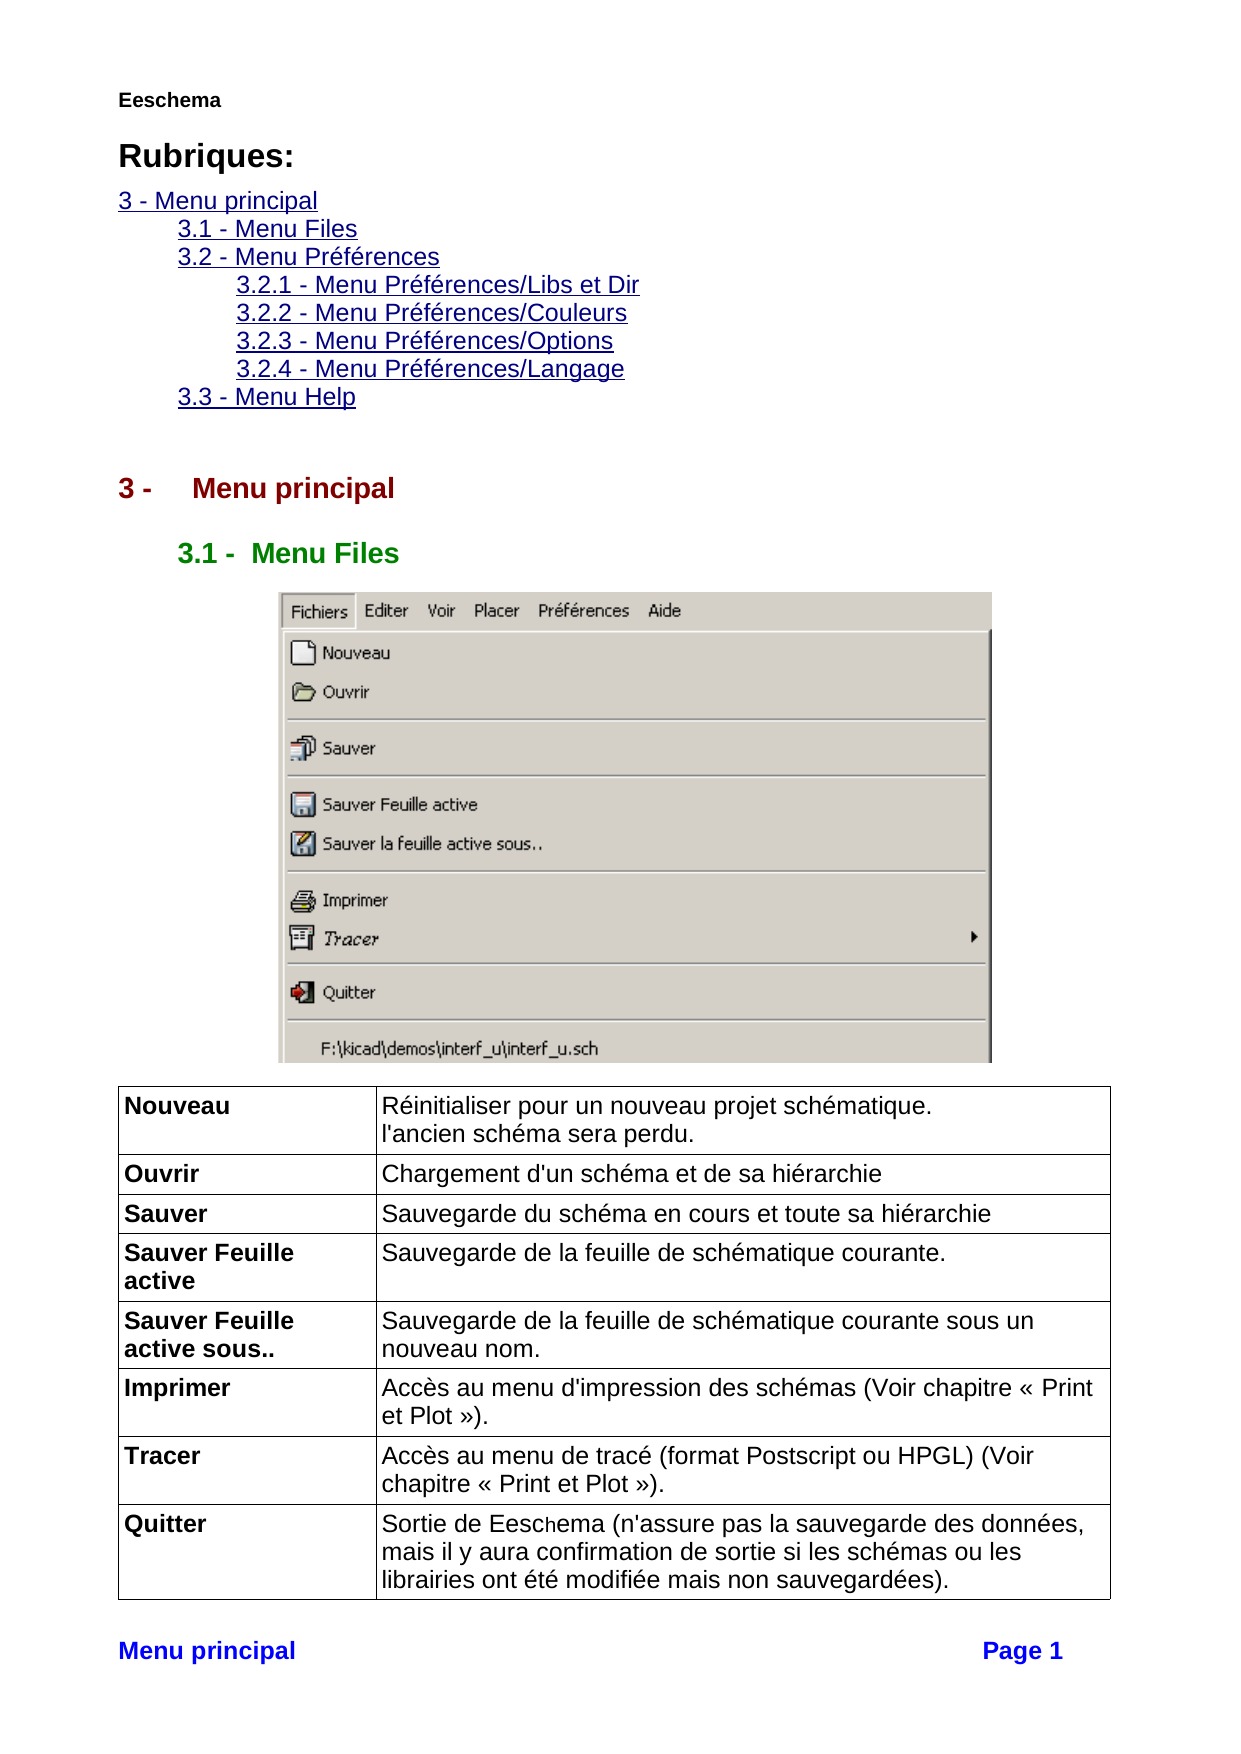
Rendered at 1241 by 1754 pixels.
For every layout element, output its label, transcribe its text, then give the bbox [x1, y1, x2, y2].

text 3.2.1 - Menu Préférences/Libs et Dir [236, 271, 1152, 299]
text 3.2 - Menu Préférences [177, 243, 1152, 271]
table_cell Tracer [119, 1437, 376, 1504]
table_cell Chargement d'un schéma et de sa hiérarchie [377, 1155, 1110, 1194]
table_cell Ouvrir [119, 1155, 376, 1194]
table_cell Sauvegarde de la feuille de schématique courante sous un nouveau nom. [377, 1302, 1110, 1368]
table_cell Quitter [119, 1505, 376, 1599]
subtitle Menu principal [118, 472, 1152, 504]
table_cell Sauver Feuille active [119, 1234, 376, 1301]
text 3.2.4 - Menu Préférences/Langage [236, 355, 1152, 383]
text 3.2.2 - Menu Préférences/Couleurs [236, 299, 1152, 327]
text 3.2.3 - Menu Préférences/Options [236, 327, 1152, 355]
table_header Nouveau [119, 1087, 376, 1154]
table_cell Sortie de Eeschema (n'assure pas la sauvegarde des données, mais il y aura confirmation de sortie si les schémas ou les librairies ont été modifiée mais non sauvegardées). [377, 1505, 1110, 1599]
table_cell Sauvegarde du schéma en cours et toute sa hiérarchie [377, 1195, 1110, 1233]
table_cell Accès au menu d'impression des schémas (Voir chapitre « Print et Plot »). [377, 1369, 1110, 1436]
table_cell Imprimer [119, 1369, 376, 1436]
table_cell Sauvegarde de la feuille de schématique courante. [377, 1234, 1110, 1301]
subtitle Menu Files [177, 537, 1152, 569]
text 3 - Menu principal [118, 187, 1152, 215]
text 3.3 - Menu Help [177, 383, 1152, 411]
table_cell Sauver [119, 1195, 376, 1233]
text 3.1 - Menu Files [177, 215, 1152, 243]
picture [277, 592, 992, 1063]
table_cell Accès au menu de tracé (format Postscript ou HPGL) (Voir chapitre « Print et Plot »). [377, 1437, 1110, 1504]
subtitle Rubriques: [118, 137, 1152, 174]
table_header Réinitialiser pour un nouveau projet schématique. l'ancien schéma sera perdu. [377, 1087, 1110, 1154]
table_cell Sauver Feuille active sous.. [119, 1302, 376, 1368]
